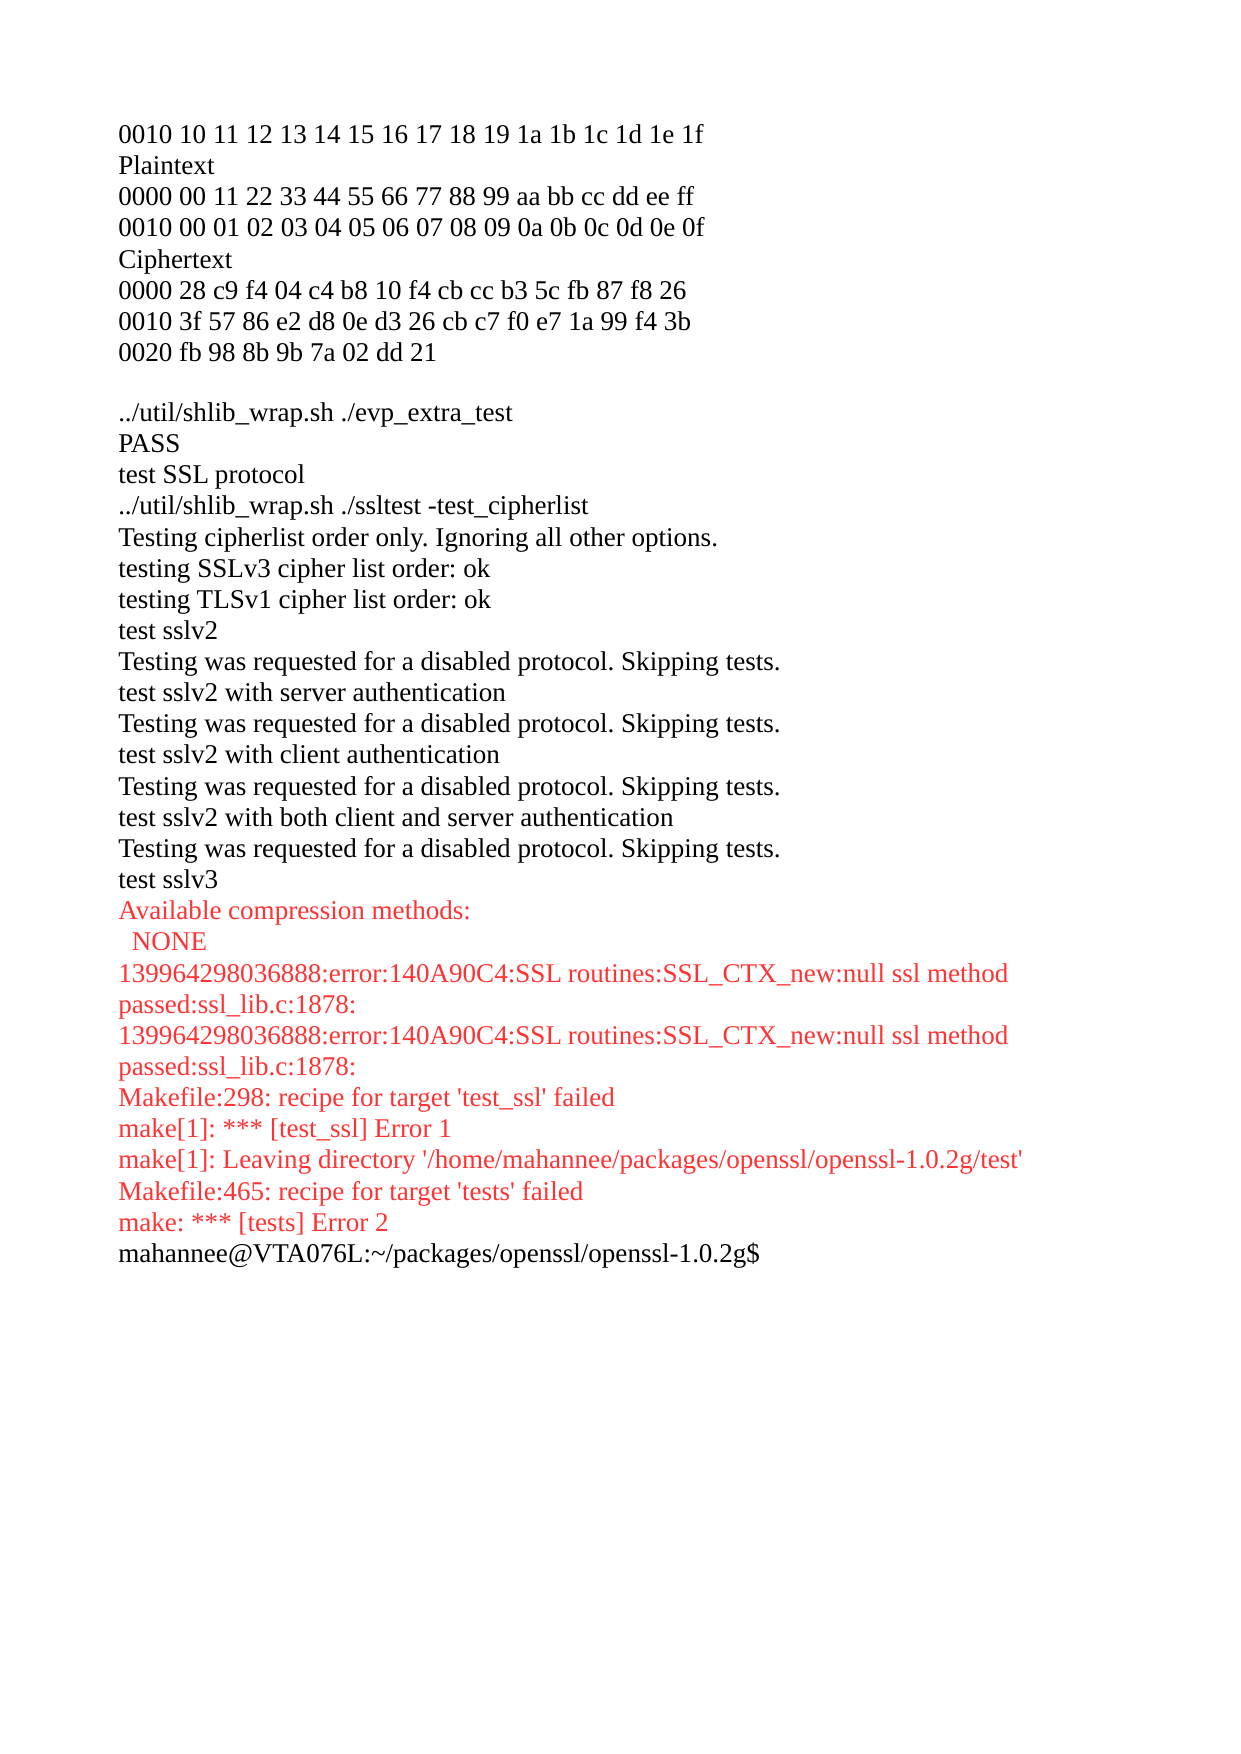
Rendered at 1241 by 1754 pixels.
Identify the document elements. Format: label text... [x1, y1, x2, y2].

text Makefile:298: recipe for target 'test_ssl' failed [118, 1081, 1122, 1112]
text 139964298036888:error:140A90C4:SSL routines:SSL_CTX_new:null ssl method passed:ssl_lib.c:1878: [118, 957, 1122, 1019]
text Plaintext [118, 149, 1122, 180]
text 0010 00 01 02 03 04 05 06 07 08 09 0a 0b 0c 0d 0e 0f [118, 212, 1122, 243]
text test SSL protocol [118, 458, 1122, 489]
text Makefile:465: recipe for target 'tests' failed [118, 1175, 1122, 1206]
text testing SSLv3 cipher list order: ok [118, 552, 1122, 583]
text 0020 fb 98 8b 9b 7a 02 dd 21 [118, 336, 1122, 367]
text 0000 00 11 22 33 44 55 66 77 88 99 aa bb cc dd ee ff [118, 180, 1122, 212]
text Testing was requested for a disabled protocol. Skipping tests. [118, 707, 1122, 739]
text NONE [118, 926, 1122, 957]
text Testing was requested for a disabled protocol. Skipping tests. [118, 770, 1122, 801]
text test sslv2 with both client and server authentication [118, 801, 1122, 832]
text mahannee@VTA076L:~/packages/openssl/openssl-1.0.2g$ [118, 1237, 1122, 1268]
text testing TLSv1 cipher list order: ok [118, 583, 1122, 614]
text test sslv2 [118, 614, 1122, 645]
text Available compression methods: [118, 894, 1122, 926]
text 139964298036888:error:140A90C4:SSL routines:SSL_CTX_new:null ssl method passed:ssl_lib.c:1878: [118, 1019, 1122, 1081]
text Ciphertext [118, 243, 1122, 274]
text test sslv2 with server authentication [118, 676, 1122, 707]
text 0010 3f 57 86 e2 d8 0e d3 26 cb c7 f0 e7 1a 99 f4 3b [118, 305, 1122, 336]
text test sslv2 with client authentication [118, 739, 1122, 770]
text ../util/shlib_wrap.sh ./ssltest -test_cipherlist [118, 489, 1122, 521]
text Testing was requested for a disabled protocol. Skipping tests. [118, 832, 1122, 863]
text test sslv3 [118, 863, 1122, 894]
text make: *** [tests] Error 2 [118, 1206, 1122, 1237]
text make[1]: *** [test_ssl] Error 1 [118, 1112, 1122, 1143]
text 0010 10 11 12 13 14 15 16 17 18 19 1a 1b 1c 1d 1e 1f [118, 118, 1122, 149]
text 0000 28 c9 f4 04 c4 b8 10 f4 cb cc b3 5c fb 87 f8 26 [118, 274, 1122, 305]
text make[1]: Leaving directory '/home/mahannee/packages/openssl/openssl-1.0.2g/test' [118, 1143, 1122, 1175]
text Testing was requested for a disabled protocol. Skipping tests. [118, 645, 1122, 676]
text Testing cipherlist order only. Ignoring all other options. [118, 521, 1122, 552]
text ../util/shlib_wrap.sh ./evp_extra_test [118, 396, 1122, 427]
text PASS [118, 427, 1122, 458]
